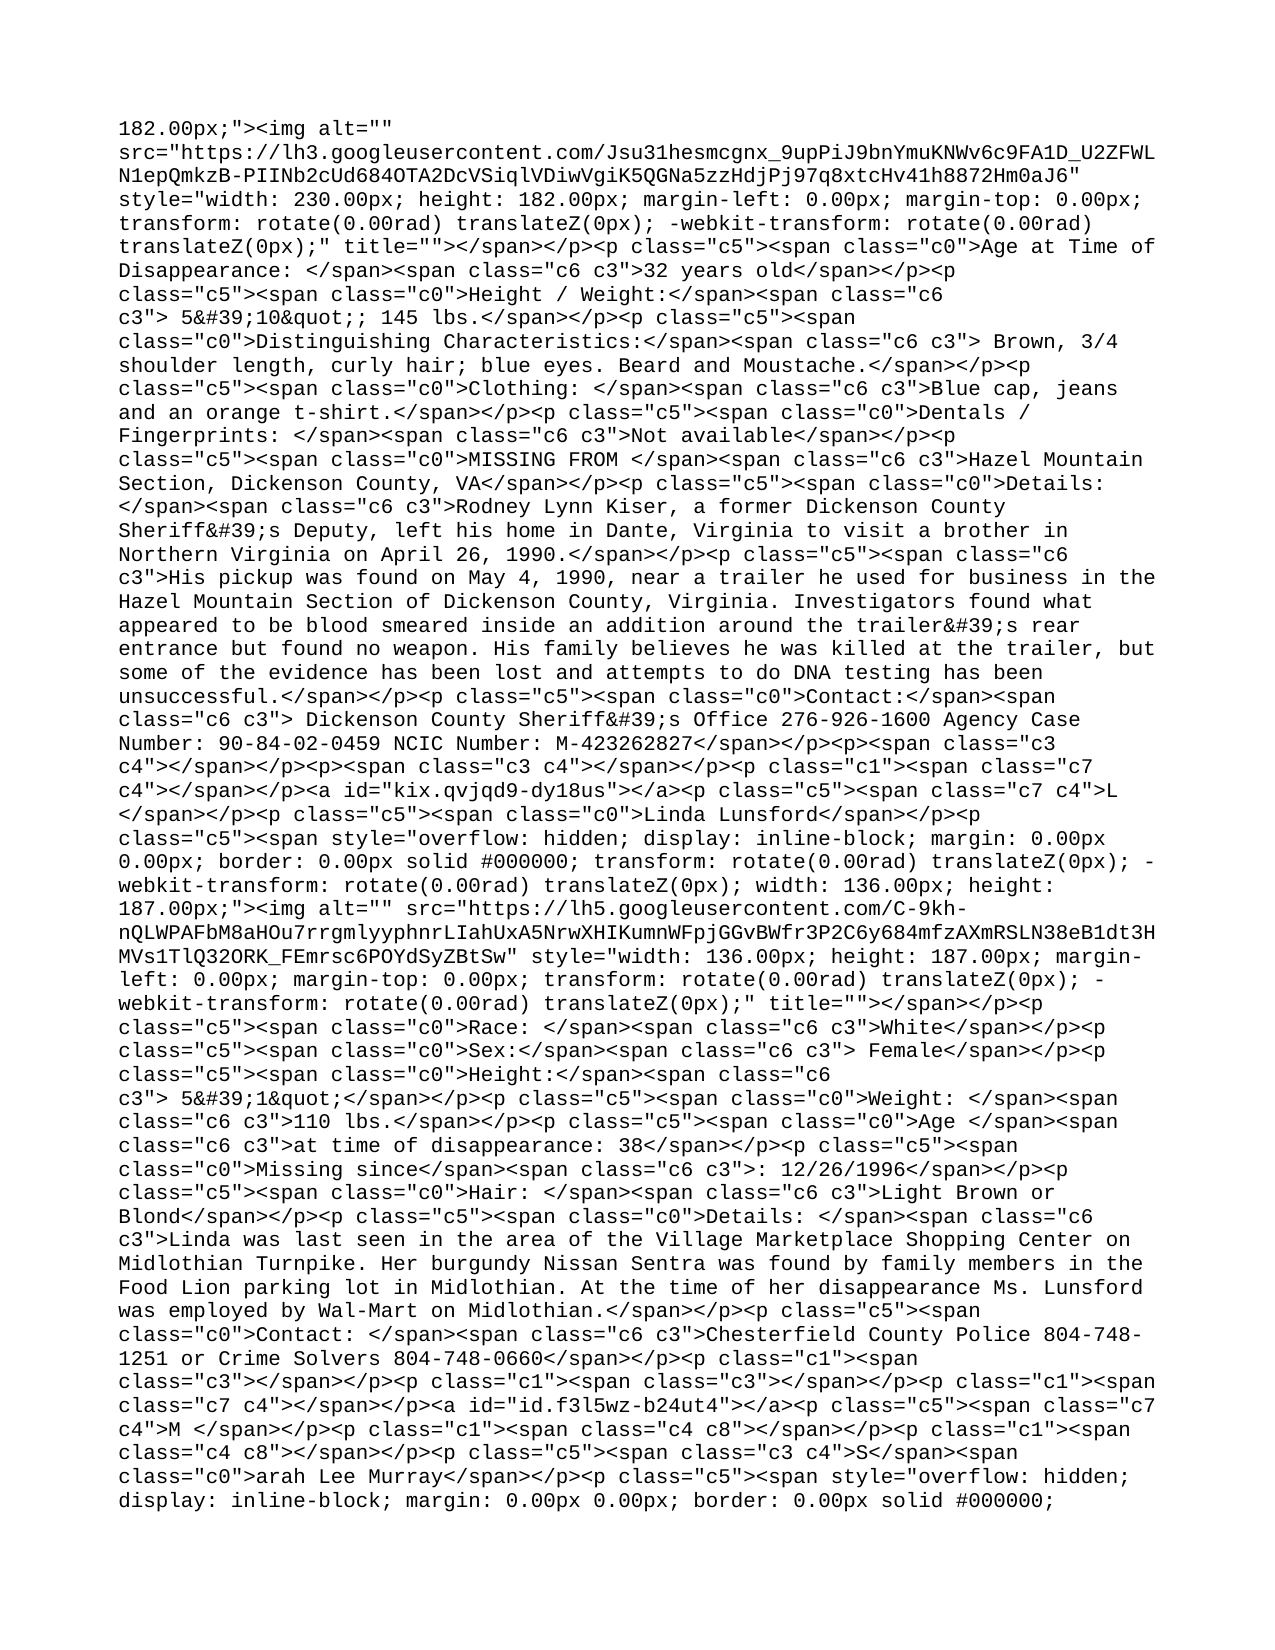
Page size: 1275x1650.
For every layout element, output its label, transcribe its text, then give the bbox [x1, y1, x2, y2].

text 182.00px;"><img alt="" src="https://lh3.googleusercontent.com/Jsu31hesmcgnx_9upPiJ9bnYmuKNWv6c9FA1D_U2ZFWLN1epQmkzB-PIINb2cUd684OTA2DcVSiqlVDiwVgiK5QGNa5zzHdjPj97q8xtcHv41h8872Hm0aJ6" style="width: 230.00px; height: 182.00px; margin-left: 0.00px; margin-top: 0.00px; transform: rotate(0.00rad) translateZ(0px); -webkit-transform: rotate(0.00rad) translateZ(0px);" title=""></span></p><p class="c5"><span class="c0">Age at Time of Disappearance: </span><span class="c6 c3">32 years old</span></p><p class="c5"><span class="c0">Height / Weight:</span><span class="c6 c3"> 5&#39;10&quot;; 145 lbs.</span></p><p class="c5"><span class="c0">Distinguishing Characteristics:</span><span class="c6 c3"> Brown, 3/4 shoulder length, curly hair; blue eyes. Beard and Moustache.</span></p><p class="c5"><span class="c0">Clothing: </span><span class="c6 c3">Blue cap, jeans and an orange t-shirt.</span></p><p class="c5"><span class="c0">Dentals / Fingerprints: </span><span class="c6 c3">Not available</span></p><p class="c5"><span class="c0">MISSING FROM </span><span class="c6 c3">Hazel Mountain Section, Dickenson County, VA</span></p><p class="c5"><span class="c0">Details: </span><span class="c6 c3">Rodney Lynn Kiser, a former Dickenson County Sheriff&#39;s Deputy, left his home in Dante, Virginia to visit a brother in Northern Virginia on April 26, 1990.</span></p><p class="c5"><span class="c6 c3">His pickup was found on May 4, 1990, near a trailer he used for business in the Hazel Mountain Section of Dickenson County, Virginia. Investigators found what appeared to be blood smeared inside an addition around the trailer&#39;s rear entrance but found no weapon. His family believes he was killed at the trailer, but some of the evidence has been lost and attempts to do DNA testing has been unsuccessful.</span></p><p class="c5"><span class="c0">Contact:</span><span class="c6 c3"> Dickenson County Sheriff&#39;s Office 276-926-1600 Agency Case Number: 90-84-02-0459 NCIC Number: M-423262827</span></p><p><span class="c3 c4"></span></p><p><span class="c3 c4"></span></p><p class="c1"><span class="c7 c4"></span></p><a id="kix.qvjqd9-dy18us"></a><p class="c5"><span class="c7 c4">L </span></p><p class="c5"><span class="c0">Linda Lunsford</span></p><p class="c5"><span style="overflow: hidden; display: inline-block; margin: 0.00px 0.00px; border: 0.00px solid #000000; transform: rotate(0.00rad) translateZ(0px); -webkit-transform: rotate(0.00rad) translateZ(0px); width: 136.00px; height: 187.00px;"><img alt="" src="https://lh5.googleusercontent.com/C-9kh-nQLWPAFbM8aHOu7rrgmlyyphnrLIahUxA5NrwXHIKumnWFpjGGvBWfr3P2C6y684mfzAXmRSLN38eB1dt3HMVs1TlQ32ORK_FEmrsc6POYdSyZBtSw" style="width: 136.00px; height: 187.00px; margin-left: 0.00px; margin-top: 0.00px; transform: rotate(0.00rad) translateZ(0px); -webkit-transform: rotate(0.00rad) translateZ(0px);" title=""></span></p><p class="c5"><span class="c0">Race: </span><span class="c6 c3">White</span></p><p class="c5"><span class="c0">Sex:</span><span class="c6 c3"> Female</span></p><p class="c5"><span class="c0">Height:</span><span class="c6 c3"> 5&#39;1&quot;</span></p><p class="c5"><span class="c0">Weight: </span><span class="c6 c3">110 lbs.</span></p><p class="c5"><span class="c0">Age </span><span class="c6 c3">at time of disappearance: 38</span></p><p class="c5"><span class="c0">Missing since</span><span class="c6 c3">: 12/26/1996</span></p><p class="c5"><span class="c0">Hair: </span><span class="c6 c3">Light Brown or Blond</span></p><p class="c5"><span class="c0">Details: </span><span class="c6 c3">Linda was last seen in the area of the Village Marketplace Shopping Center on Midlothian Turnpike. Her burgundy Nissan Sentra was found by family members in the Food Lion parking lot in Midlothian. At the time of her disappearance Ms. Lunsford was employed by Wal-Mart on Midlothian.</span></p><p class="c5"><span class="c0">Contact: </span><span class="c6 c3">Chesterfield County Police 804-748-1251 or Crime Solvers 804-748-0660</span></p><p class="c1"><span class="c3"></span></p><p class="c1"><span class="c3"></span></p><p class="c1"><span class="c7 c4"></span></p><a id="id.f3l5wz-b24ut4"></a><p class="c5"><span class="c7 c4">M </span></p><p class="c1"><span class="c4 c8"></span></p><p class="c1"><span class="c4 c8"></span></p><p class="c5"><span class="c3 c4">S</span><span class="c0">arah Lee Murray</span></p><p class="c5"><span style="overflow: hidden; display: inline-block; margin: 0.00px 0.00px; border: 0.00px solid #000000; [118, 118, 1157, 1513]
